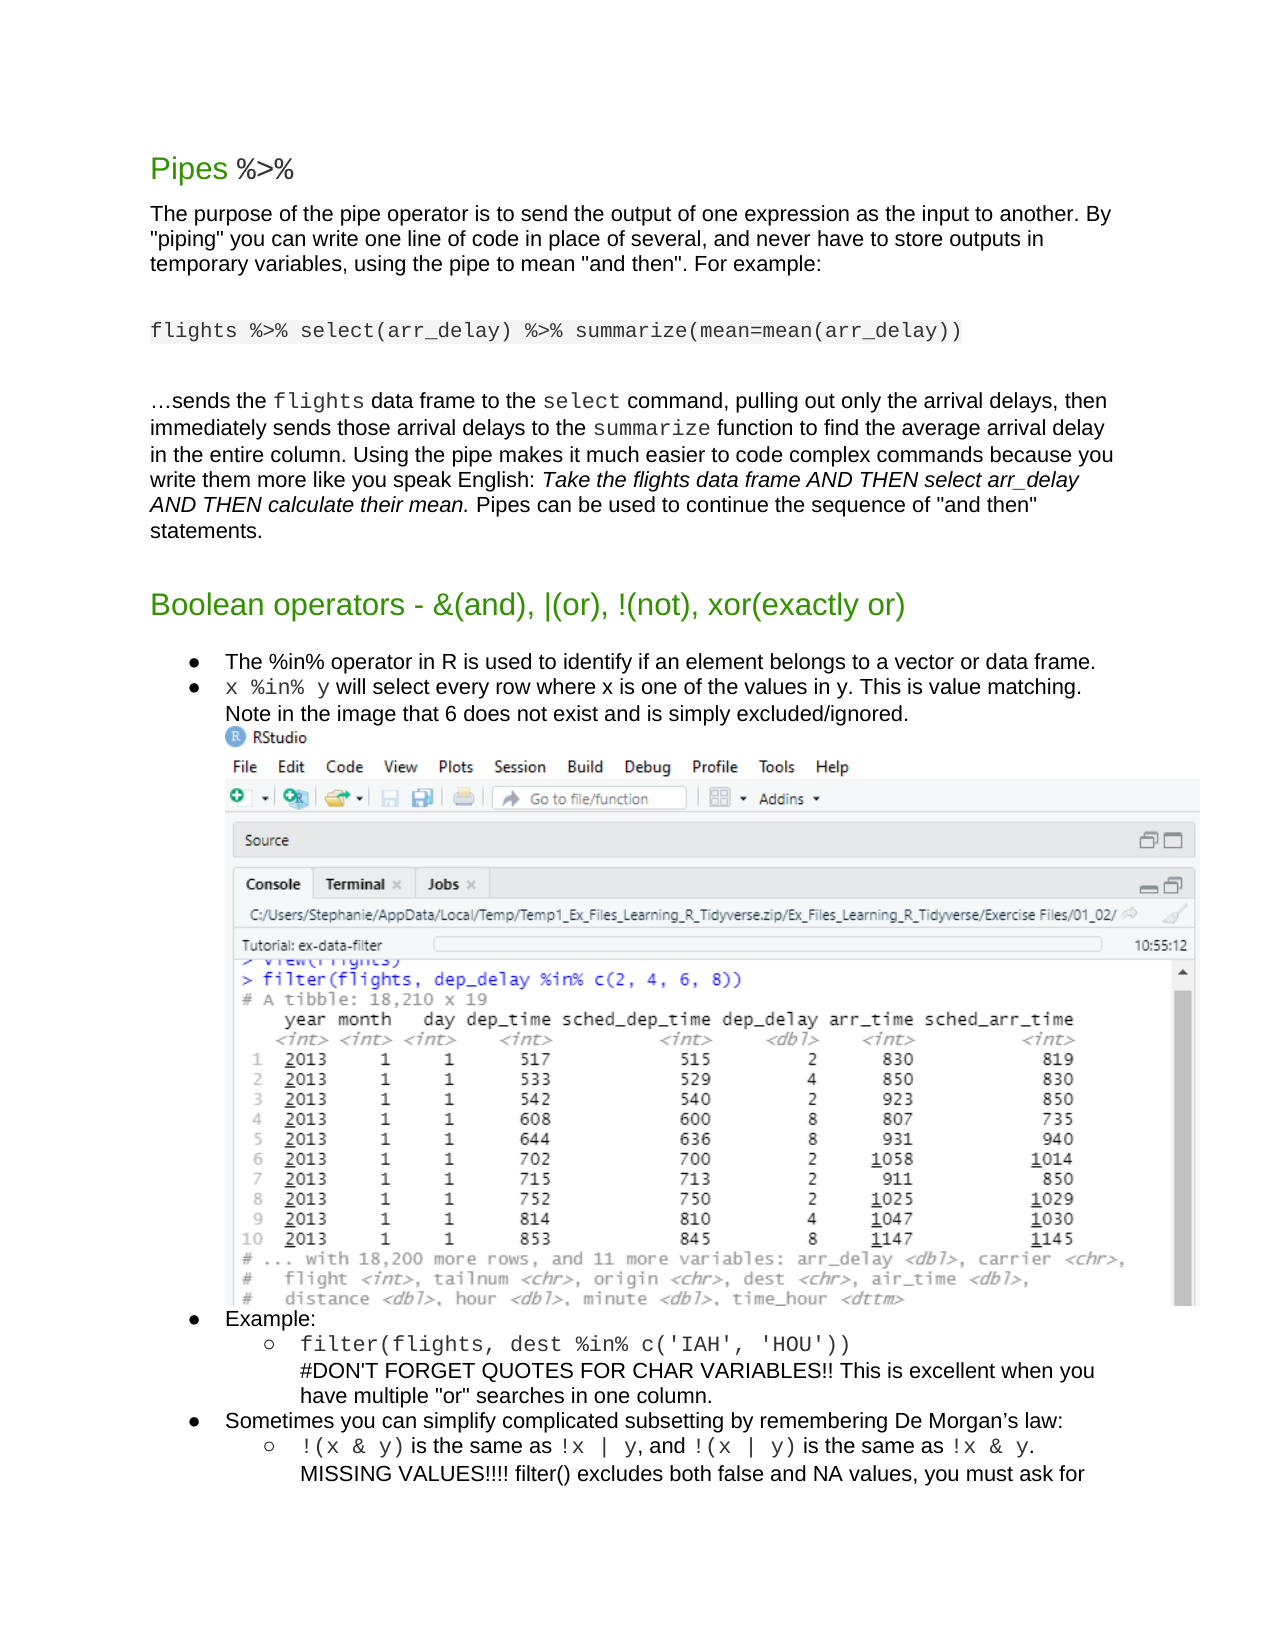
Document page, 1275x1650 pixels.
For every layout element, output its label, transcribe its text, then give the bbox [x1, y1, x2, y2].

list The %in% operator in R is used to identify if an element belongs to a vector or data frame. [187, 649, 1125, 674]
list filter(flights, dest %in% c('IAH', 'HOU')) #DON'T FORGET QUOTES FOR CHAR VARIABLES!! This is excellent when you have multiple "or" searches in one column. [262, 1331, 1125, 1408]
list !(x & y) is the same as !x | y, and !(x | y) is the same as !x & y. MISSING VALUES!!!! filter() excludes both false and NA values, you must ask for [262, 1433, 1125, 1486]
list x %in% y will select every row where x is one of the values in y. This is value matching. Note in the image that 6 does not exist and is simply excluded/ignored. [187, 674, 1125, 1306]
list Sometimes you can simplify complicated subsetting by remembering De Morgan’s law: [187, 1408, 1125, 1433]
picture [225, 726, 1200, 1306]
subtitle Boolean operators - &(and), |(or), !(not), xor(exactly or) [150, 586, 1125, 622]
list Example: [187, 1306, 1125, 1331]
text …sends the flights data frame to the select command, pulling out only the arrival delays, then immediately sends those arrival delays to the summarize function to find the average arrival delay in the entire column. Using the pipe makes it much easier to code complex commands because you write them more like you speak English: Take the flights data frame AND THEN select arr_delay AND THEN calculate their mean. Pipes can be used to continue the sequence of "and then" statements. [150, 388, 1125, 543]
subtitle Pipes %>% [150, 150, 1125, 189]
text The purpose of the pipe operator is to send the output of one expression as the input to another. By "piping" you can write one line of code in place of several, and never have to store outputs in temporary variables, using the pipe to mean "and then". For example: [150, 201, 1125, 277]
text flights %>% select(arr_delay) %>% summarize(mean=mean(arr_delay)) [150, 320, 1125, 344]
